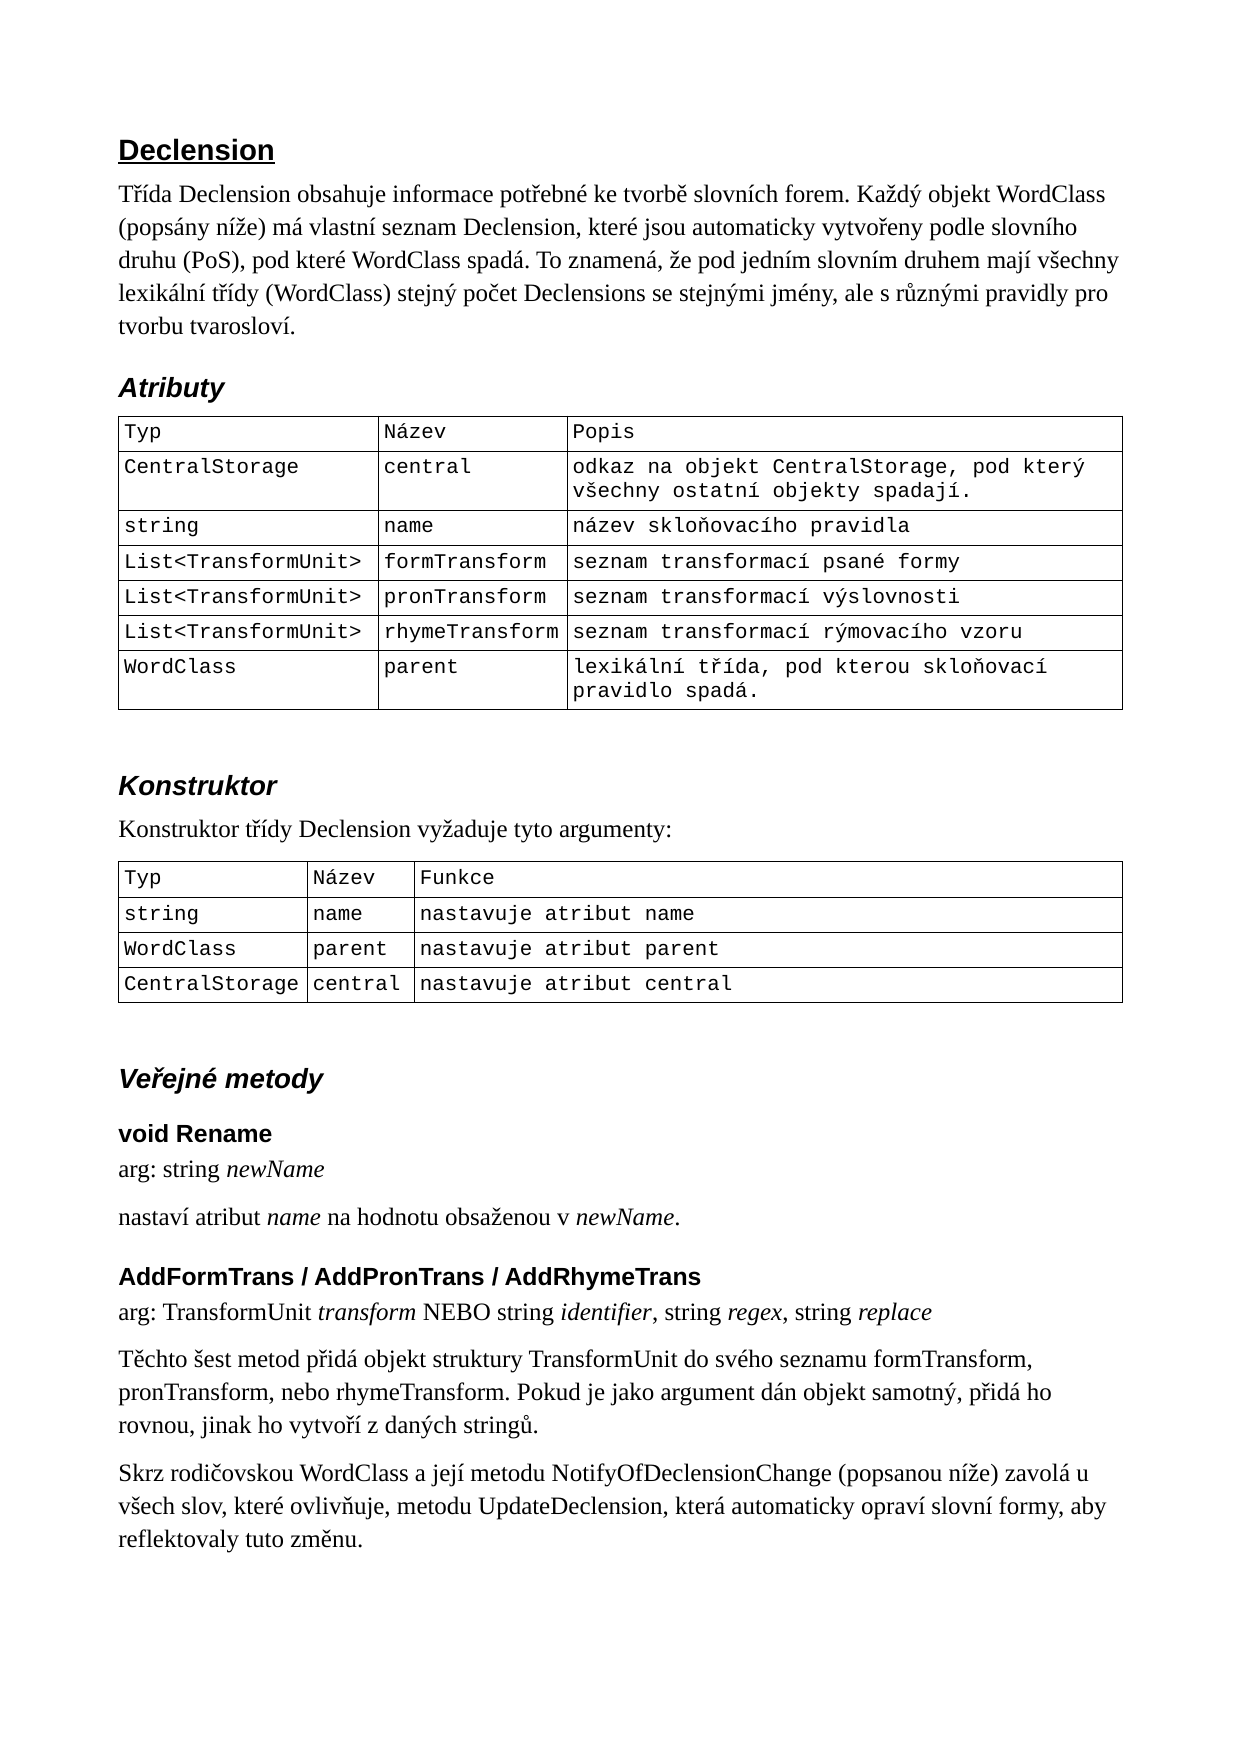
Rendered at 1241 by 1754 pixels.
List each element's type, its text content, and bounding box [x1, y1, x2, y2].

table_cell nastavuje atribut name [415, 898, 1122, 932]
table_header Název [308, 862, 414, 897]
table_cell central [308, 968, 414, 1002]
table_header Typ [119, 417, 378, 451]
table_cell seznam transformací výslovnosti [568, 581, 1122, 615]
subtitle Atributy [118, 371, 1122, 403]
table_cell seznam transformací psané formy [568, 546, 1122, 580]
table_cell formTransform [379, 546, 567, 580]
text Skrz rodičovskou WordClass a její metodu NotifyOfDeclensionChange (popsanou níže) zavolá u všech slov, které ovlivňuje, metodu UpdateDeclension, která automaticky opraví slovní formy, aby reflektovaly tuto změnu. [118, 1458, 1122, 1553]
table_cell parent [379, 651, 567, 709]
table_header Funkce [415, 862, 1122, 897]
table_cell CentralStorage [119, 968, 307, 1002]
text Konstruktor třídy Declension vyžaduje tyto argumenty: [118, 814, 1122, 843]
table_cell name [308, 898, 414, 932]
text arg: string newName [118, 1154, 1122, 1183]
table_cell název skloňovacího pravidla [568, 511, 1122, 545]
table_cell parent [308, 933, 414, 967]
table_cell rhymeTransform [379, 616, 567, 650]
text Třída Declension obsahuje informace potřebné ke tvorbě slovních forem. Každý objekt WordClass (popsány níže) má vlastní seznam Declension, které jsou automaticky vytvořeny podle slovního druhu (PoS), pod které WordClass spadá. To znamená, že pod jedním slovním druhem mají všechny lexikální třídy (WordClass) stejný počet Declensions se stejnými jmény, ale s různými pravidly pro tvorbu tvarosloví. [118, 179, 1122, 340]
table_cell string [119, 511, 378, 545]
table_header Popis [568, 417, 1122, 451]
table_cell nastavuje atribut parent [415, 933, 1122, 967]
subtitle AddFormTrans / AddPronTrans / AddRhymeTrans [118, 1262, 1122, 1290]
table_header Název [379, 417, 567, 451]
subtitle Declension [118, 133, 1122, 166]
table_cell List<TransformUnit> [119, 546, 378, 580]
text Těchto šest metod přidá objekt struktury TransformUnit do svého seznamu formTransform, pronTransform, nebo rhymeTransform. Pokud je jako argument dán objekt samotný, přidá ho rovnou, jinak ho vytvoří z daných stringů. [118, 1344, 1122, 1439]
table_cell WordClass [119, 651, 378, 709]
table_cell WordClass [119, 933, 307, 967]
subtitle Konstruktor [118, 769, 1122, 801]
text nastaví atribut name na hodnotu obsaženou v newName. [118, 1202, 1122, 1231]
table_cell name [379, 511, 567, 545]
table_cell central [379, 452, 567, 509]
table_header Typ [119, 862, 307, 897]
subtitle void Rename [118, 1119, 1122, 1148]
table_cell CentralStorage [119, 452, 378, 509]
text arg: TransformUnit transform NEBO string identifier, string regex, string replace [118, 1297, 1122, 1325]
table_cell nastavuje atribut central [415, 968, 1122, 1002]
table_cell lexikální třída, pod kterou skloňovací pravidlo spadá. [568, 651, 1122, 709]
table_cell pronTransform [379, 581, 567, 615]
table_cell string [119, 898, 307, 932]
table_cell List<TransformUnit> [119, 581, 378, 615]
table_cell odkaz na objekt CentralStorage, pod který všechny ostatní objekty spadají. [568, 452, 1122, 509]
subtitle Veřejné metody [118, 1062, 1122, 1094]
table_cell List<TransformUnit> [119, 616, 378, 650]
table_cell seznam transformací rýmovacího vzoru [568, 616, 1122, 650]
